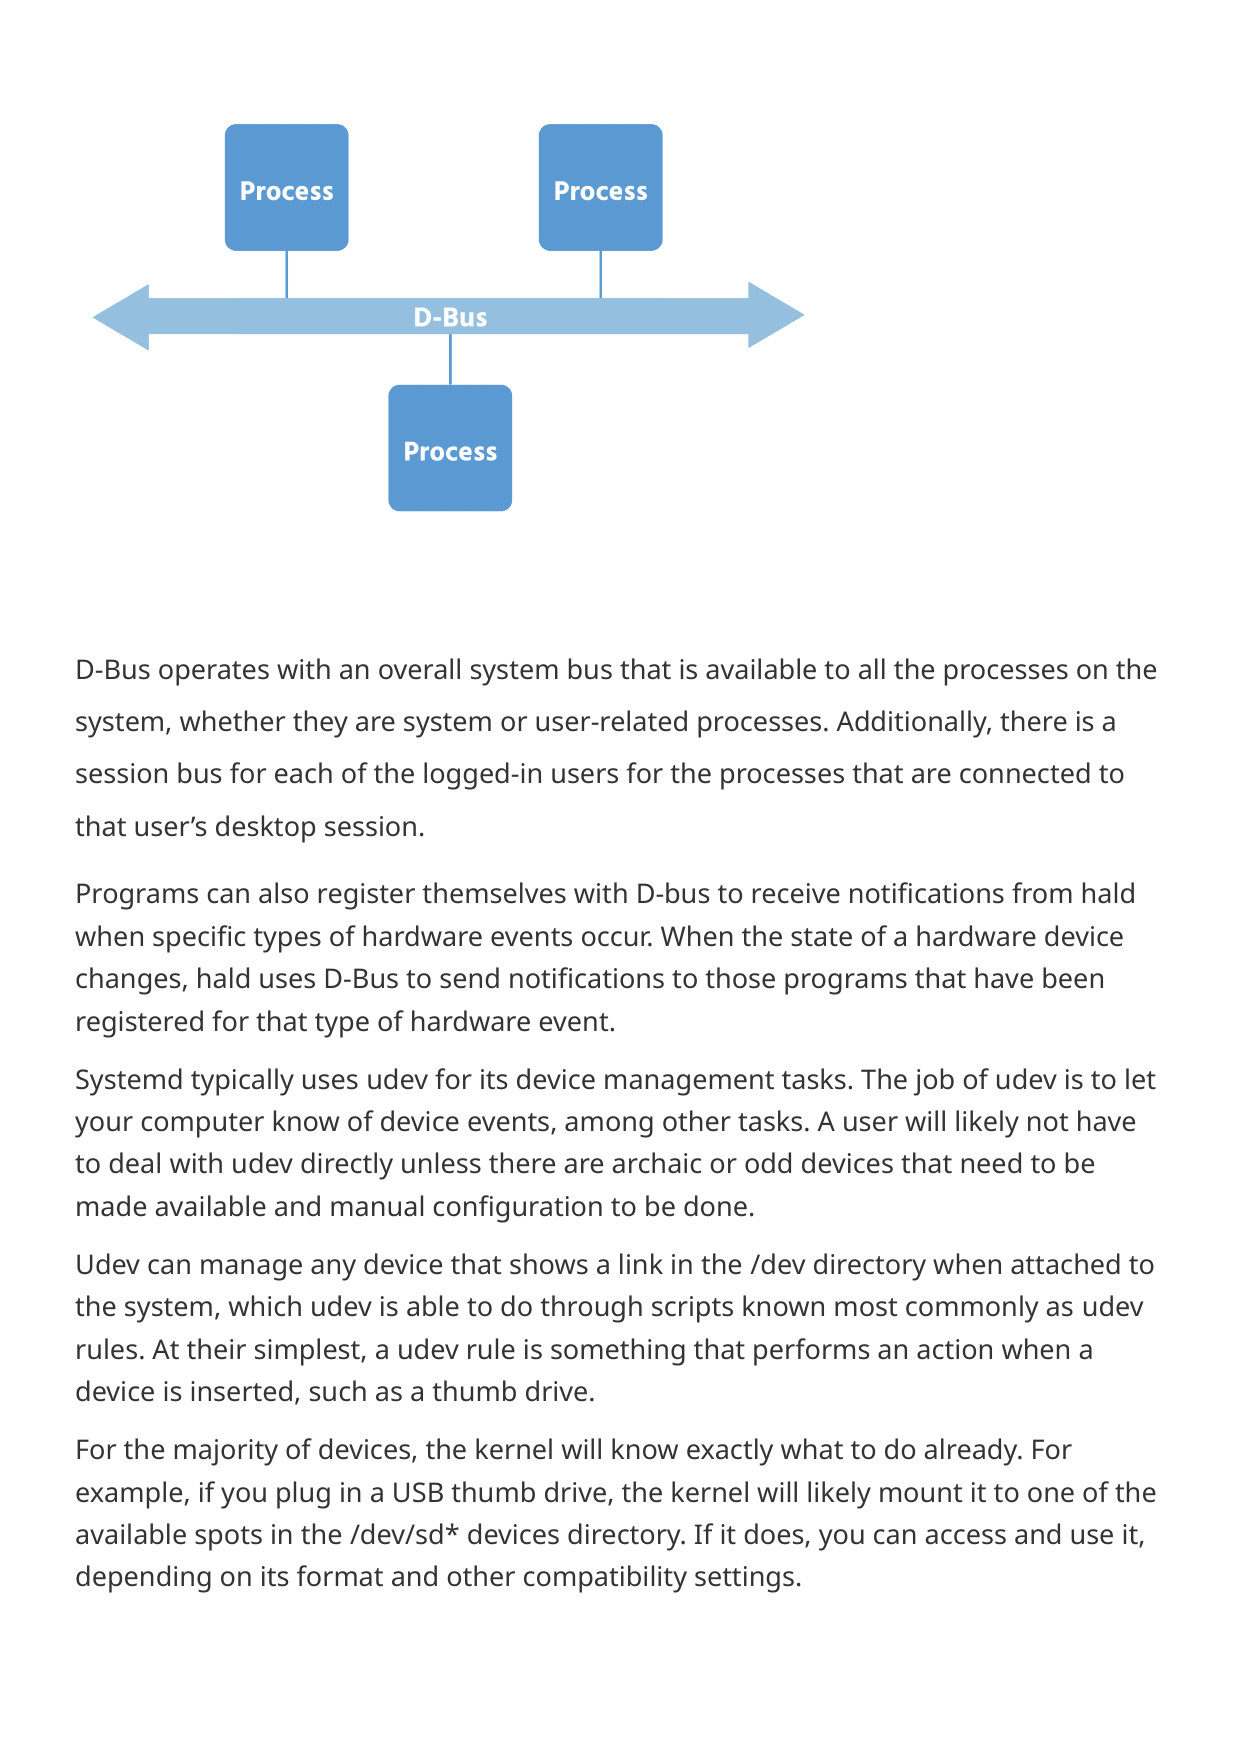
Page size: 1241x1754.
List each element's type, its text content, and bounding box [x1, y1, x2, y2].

picture [75, 98, 822, 529]
text D-Bus operates with an overall system bus that is available to all the processes on the system, whether they are system or user-related processes. Additionally, there is a session bus for each of the logged-in users for the processes that are connected to that user’s desktop session. [75, 650, 1165, 844]
text For the majority of devices, the kernel will know exactly what to do already. For example, if you plug in a USB thumb drive, the kernel will likely mount it to one of the available spots in the /dev/sd* devices directory. If it does, you can access and use it, depending on its format and other compatibility settings. [75, 1431, 1165, 1595]
text Systemd typically uses udev for its device management tasks. The job of udev is to let your computer know of device events, among other tasks. A user will likely not have to deal with udev directly unless there are archaic or odd devices that need to be made available and manual configuration to be done. [75, 1060, 1165, 1224]
text Programs can also register themselves with D-bus to receive notifications from hald when specific types of hardware events occur. When the state of a hardware device changes, hald uses D-Bus to send notifications to those programs that have been registered for that type of hardware event. [75, 875, 1165, 1039]
text Udev can manage any device that shows a link in the /dev directory when attached to the system, which udev is able to do through scripts known most commonly as udev rules. At their simplest, a udev rule is something that performs an action when a device is inserted, such as a thumb drive. [75, 1245, 1165, 1409]
